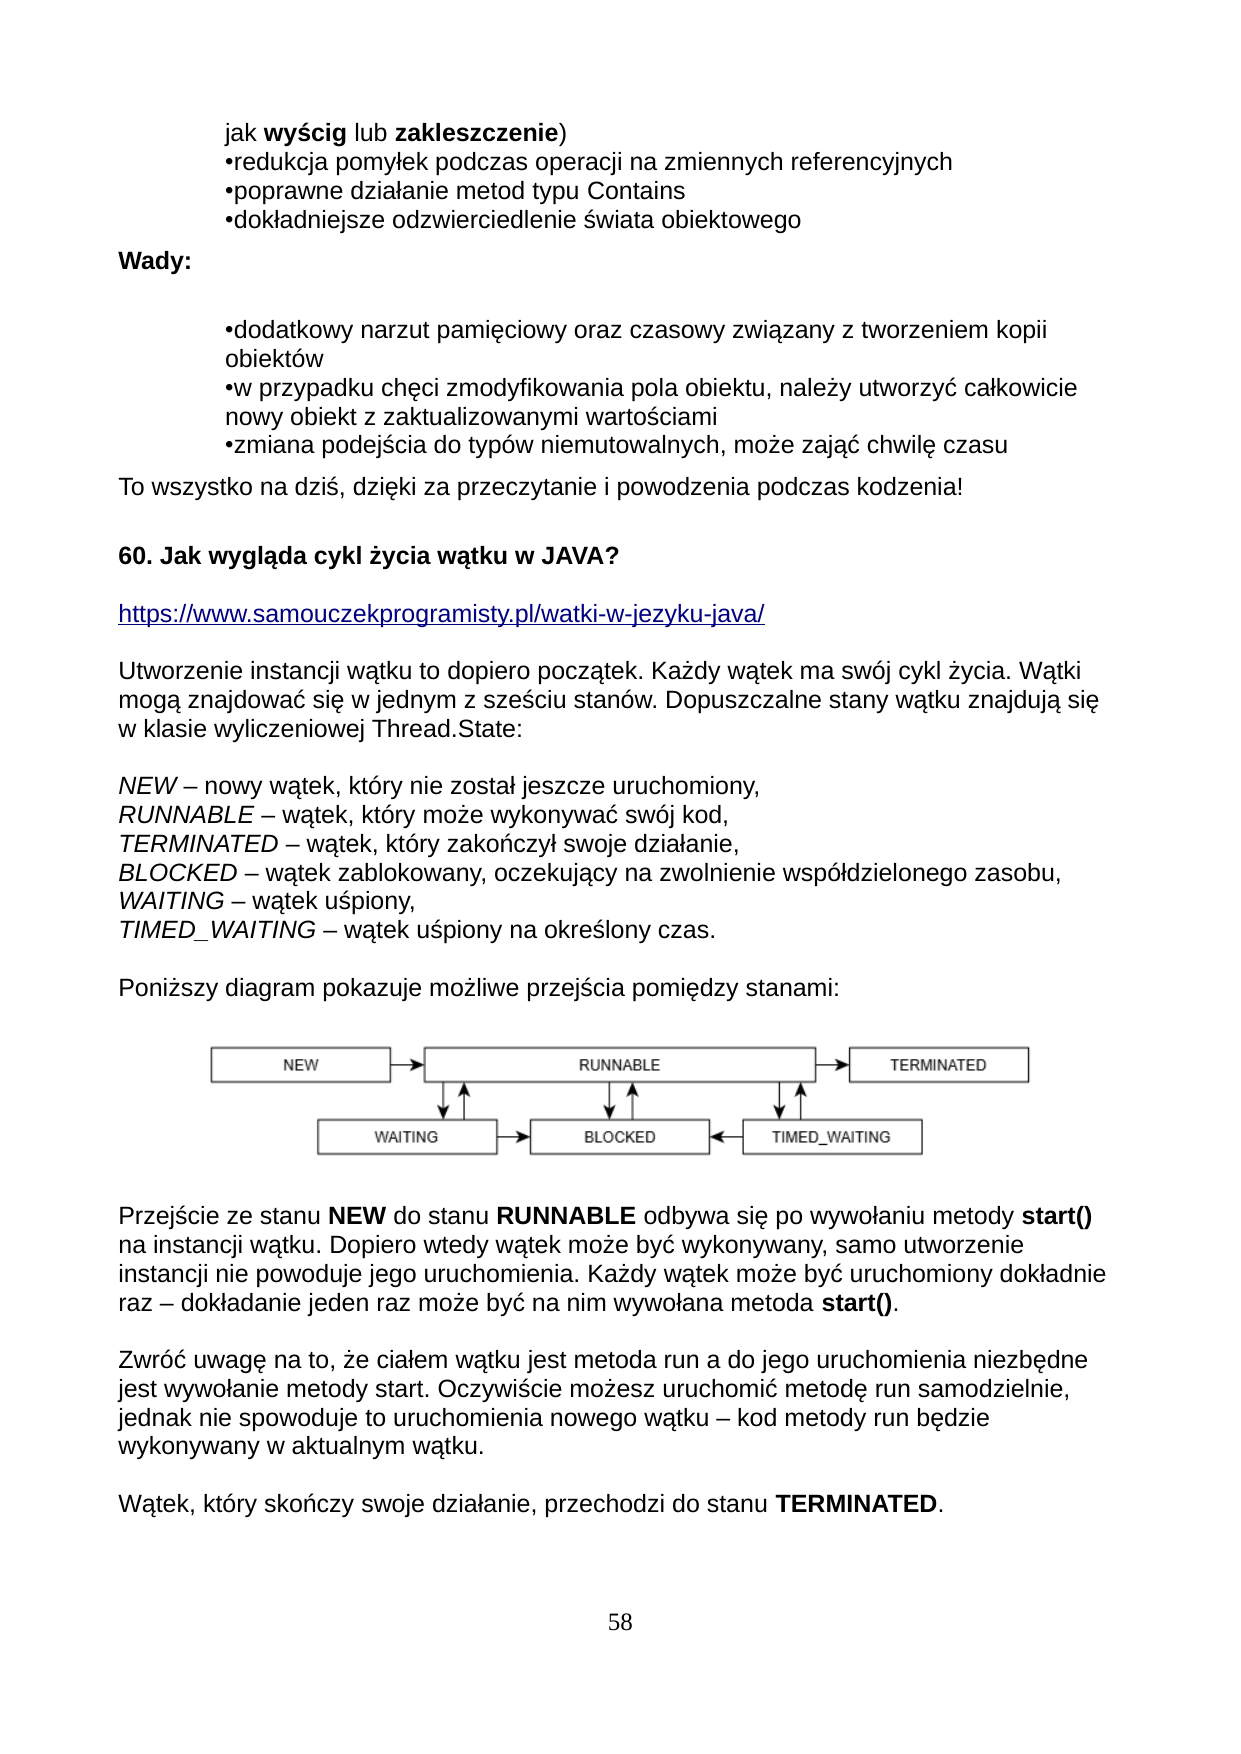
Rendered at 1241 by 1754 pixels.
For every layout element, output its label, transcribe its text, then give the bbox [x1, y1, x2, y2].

text TERMINATED – wątek, który zakończył swoje działanie, [118, 829, 1122, 857]
text RUNNABLE – wątek, który może wykonywać swój kod, [118, 800, 1122, 829]
text https://www.samouczekprogramisty.pl/watki-w-jezyku-java/ Utworzenie instancji wątku to dopiero początek. Każdy wątek ma swój cykl życia. Wątki mogą znajdować się w jednym z sześciu stanów. Dopuszczalne stany wątku znajdują się w klasie wyliczeniowej Thread.State: [118, 599, 1122, 742]
text Przejście ze stanu NEW do stanu RUNNABLE odbywa się po wywołaniu metody start() na instancji wątku. Dopiero wtedy wątek może być wykonywany, samo utworzenie instancji nie powoduje jego uruchomienia. Każdy wątek może być uruchomiony dokładnie raz – dokładanie jeden raz może być na nim wywołana metoda start(). Zwróć uwagę na to, że ciałem wątku jest metoda run a do jego uruchomienia niezbędne jest wywołanie metody start. Oczywiście możesz uruchomić metodę run samodzielnie, jednak nie spowoduje to uruchomienia nowego wątku – kod metody run będzie wykonywany w aktualnym wątku. Wątek, który skończy swoje działanie, przechodzi do stanu TERMINATED. [118, 1030, 1122, 1517]
list dokładniejsze odzwierciedlenie świata obiektowego [151, 204, 1122, 233]
list jak wyścig lub zakleszczenie) [151, 118, 1122, 147]
list redukcja pomyłek podczas operacji na zmiennych referencyjnych [151, 147, 1122, 176]
text TIMED_WAITING – wątek uśpiony na określony czas. Poniższy diagram pokazuje możliwe przejścia pomiędzy stanami: [118, 915, 1122, 1001]
text To wszystko na dziś, dzięki za przeczytanie i powodzenia podczas kodzenia! [118, 472, 1122, 501]
list zmiana podejścia do typów niemutowalnych, może zająć chwilę czasu [151, 431, 1122, 459]
text Wady: [118, 246, 1122, 275]
list poprawne działanie metod typu Contains [151, 176, 1122, 204]
text NEW – nowy wątek, który nie został jeszcze uruchomiony, [118, 771, 1122, 800]
picture [192, 1030, 1048, 1173]
list w przypadku chęci zmodyfikowania pola obiektu, należy utworzyć całkowicie nowy obiekt z zaktualizowanymi wartościami [151, 373, 1122, 431]
subtitle 60. Jak wygląda cykl życia wątku w JAVA? [118, 541, 1122, 570]
text WAITING – wątek uśpiony, [118, 886, 1122, 915]
list dodatkowy narzut pamięciowy oraz czasowy związany z tworzeniem kopii obiektów [151, 315, 1122, 373]
text BLOCKED – wątek zablokowany, oczekujący na zwolnienie współdzielonego zasobu, [118, 857, 1122, 886]
